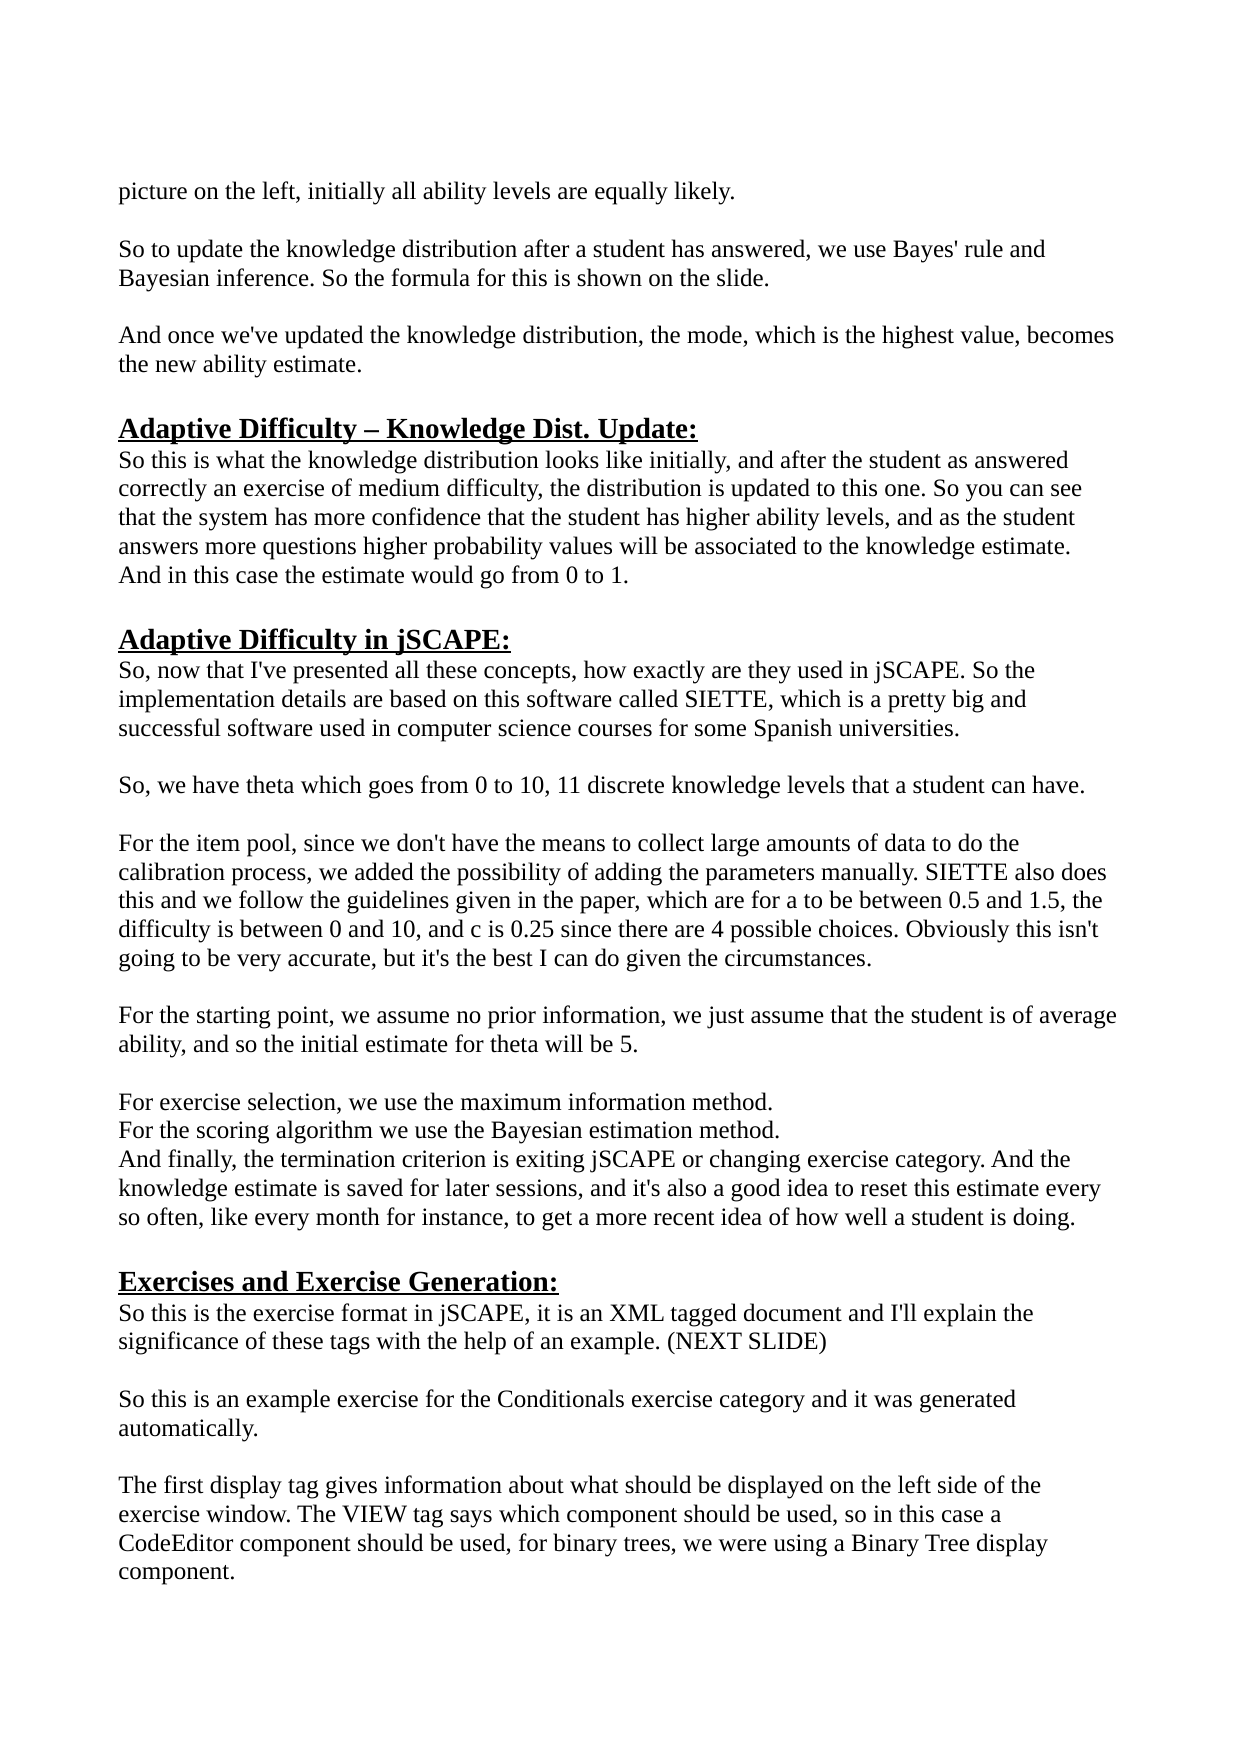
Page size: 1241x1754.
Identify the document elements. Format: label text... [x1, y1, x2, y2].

text Exercises and Exercise Generation: [118, 1264, 1122, 1298]
text So this is what the knowledge distribution looks like initially, and after the student as answered correctly an exercise of medium difficulty, the distribution is updated to this one. So you can see that the system has more confidence that the student has higher ability levels, and as the student answers more questions higher probability values will be associated to the knowledge estimate. [118, 445, 1122, 560]
text So to update the knowledge distribution after a student has answered, we use Bayes' rule and Bayesian inference. So the formula for this is shown on the slide. [118, 234, 1122, 291]
text And once we've updated the knowledge distribution, the mode, which is the highest value, becomes the new ability estimate. [118, 320, 1122, 378]
text The first display tag gives information about what should be displayed on the left side of the exercise window. The VIEW tag says which component should be used, so in this case a CodeEditor component should be used, for binary trees, we were using a Binary Tree display component. [118, 1470, 1122, 1585]
text For the item pool, since we don't have the means to collect large amounts of data to do the calibration process, we added the possibility of adding the parameters manually. SIETTE also does this and we follow the guidelines given in the paper, which are for a to be between 0.5 and 1.5, the difficulty is between 0 and 10, and c is 0.25 since there are 4 possible choices. Obviously this isn't going to be very accurate, but it's the best I can do given the circumstances. [118, 828, 1122, 972]
text Adaptive Difficulty in jSCAPE: [118, 622, 1122, 656]
text So this is the exercise format in jSCAPE, it is an XML tagged document and I'll explain the significance of these tags with the help of an example. (NEXT SLIDE) [118, 1298, 1122, 1355]
text For the starting point, we assume no prior information, we just assume that the student is of average ability, and so the initial estimate for theta will be 5. [118, 1001, 1122, 1058]
text So, now that I've presented all these concepts, how exactly are they used in jSCAPE. So the implementation details are based on this software called SIETTE, which is a pretty big and successful software used in computer science courses for some Spanish universities. [118, 656, 1122, 742]
text For the scoring algorithm we use the Bayesian estimation method. [118, 1116, 1122, 1144]
text picture on the left, initially all ability levels are equally likely. [118, 176, 1122, 205]
text So this is an example exercise for the Conditionals exercise category and it was generated automatically. [118, 1384, 1122, 1441]
text And in this case the estimate would go from 0 to 1. [118, 560, 1122, 588]
text For exercise selection, we use the maximum information method. [118, 1087, 1122, 1116]
text And finally, the termination criterion is exiting jSCAPE or changing exercise category. And the knowledge estimate is saved for later sessions, and it's also a good idea to reset this estimate every so often, like every month for instance, to get a more recent idea of how well a student is doing. [118, 1144, 1122, 1231]
text Adaptive Difficulty – Knowledge Dist. Update: [118, 411, 1122, 445]
text So, we have theta which goes from 0 to 10, 11 discrete knowledge levels that a student can have. [118, 771, 1122, 799]
